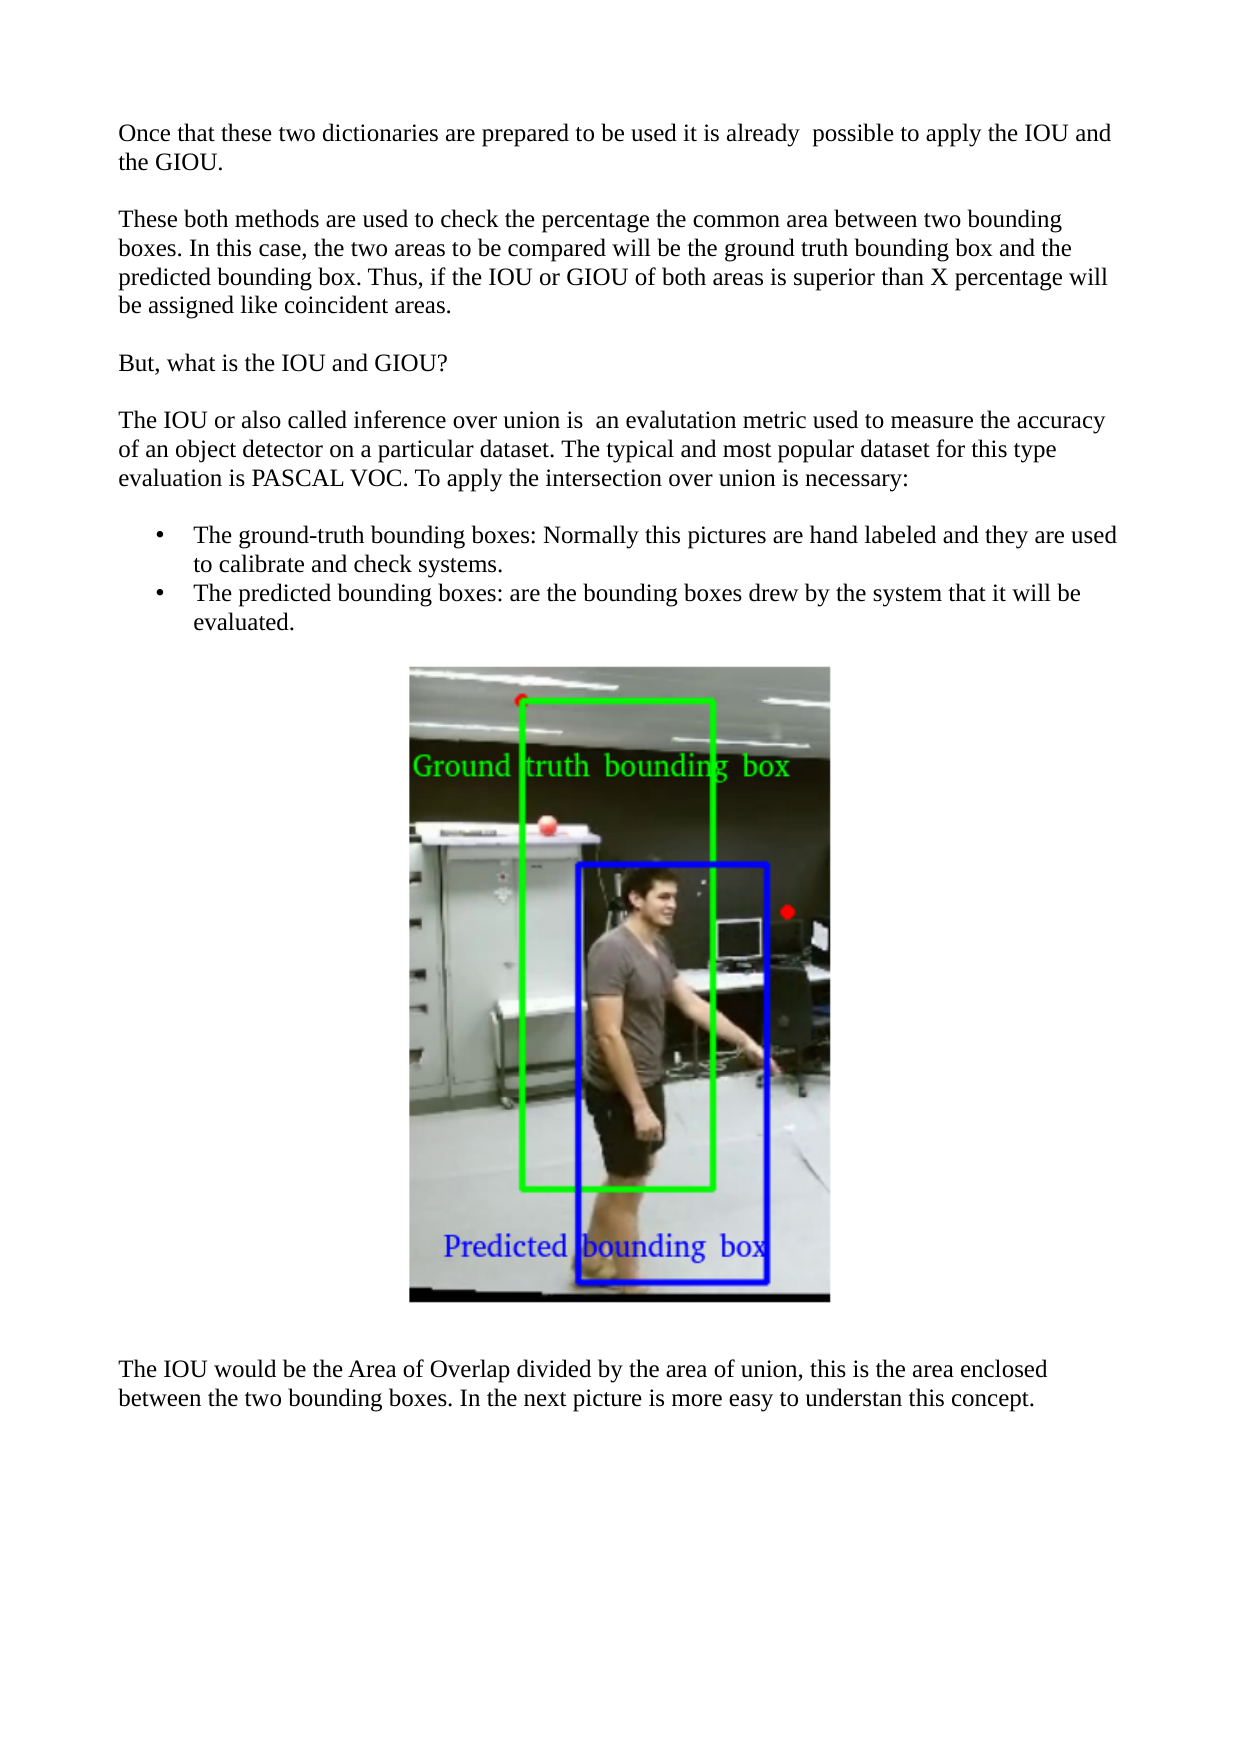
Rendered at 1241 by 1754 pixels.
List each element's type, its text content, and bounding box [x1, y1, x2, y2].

text The IOU would be the Area of Overlap divided by the area of union, this is the area enclosed between the two bounding boxes. In the next picture is more easy to understan this concept. [118, 1354, 1122, 1412]
text Once that these two dictionaries are prepared to be used it is already possible to apply the IOU and the GIOU. [118, 118, 1122, 176]
picture [408, 664, 832, 1304]
text But, what is the IOU and GIOU? [118, 348, 1122, 377]
text The IOU or also called inference over union is an evalutation metric used to measure the accuracy of an object detector on a particular dataset. The typical and most popular dataset for this type evaluation is PASCAL VOC. To apply the intersection over union is necessary: [118, 406, 1122, 492]
text These both methods are used to check the percentage the common area between two bounding boxes. In this case, the two areas to be compared will be the ground truth bounding box and the predicted bounding box. Thus, if the IOU or GIOU of both areas is superior than X percentage will be assigned like coincident areas. [118, 204, 1122, 319]
list The ground-truth bounding boxes: Normally this pictures are hand labeled and they are used to calibrate and check systems. [156, 521, 1122, 578]
list The predicted bounding boxes: are the bounding boxes drew by the system that it will be evaluated. [156, 578, 1122, 636]
